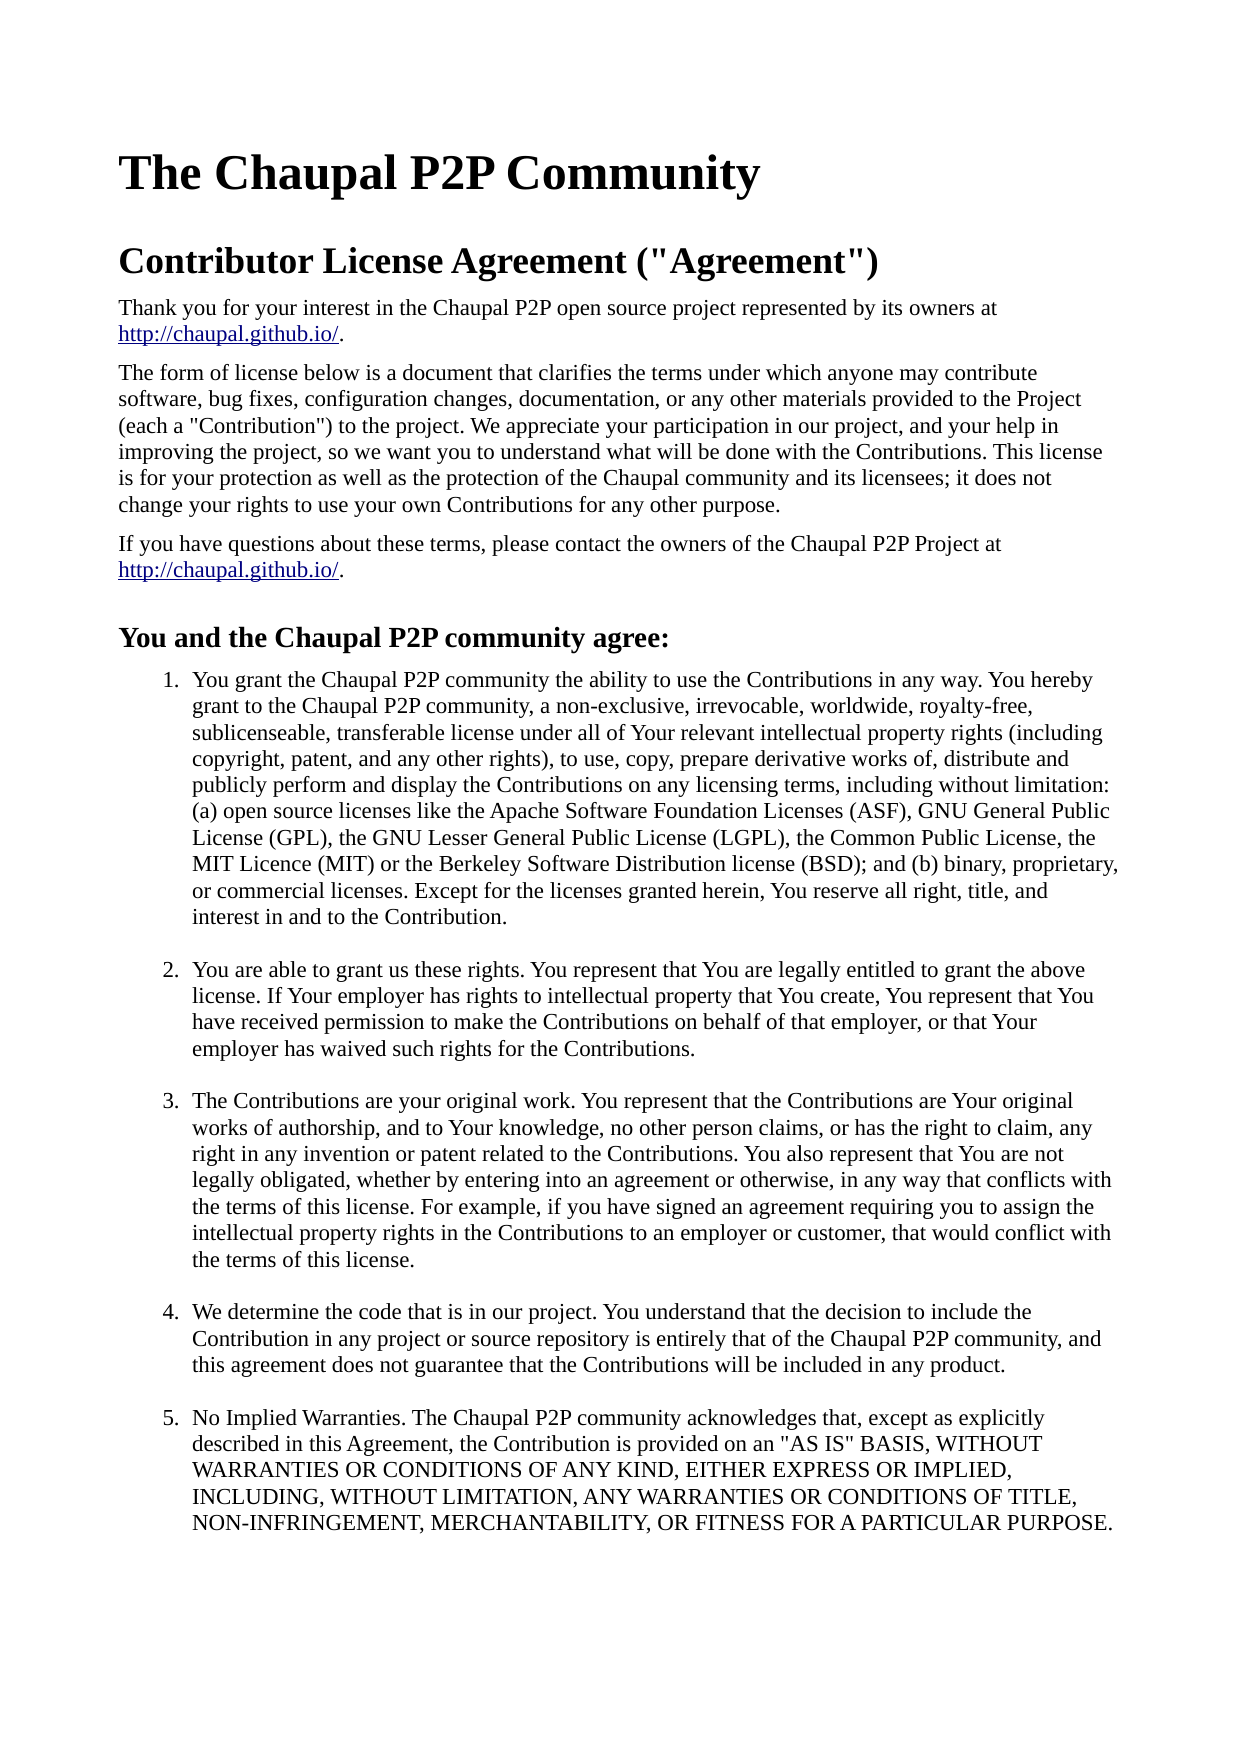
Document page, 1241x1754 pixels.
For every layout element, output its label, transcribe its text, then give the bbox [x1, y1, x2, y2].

text If you have questions about these terms, please contact the owners of the Chaupal P2P Project at http://chaupal.github.io/. [118, 529, 1122, 582]
subtitle You and the Chaupal P2P community agree: [118, 620, 1122, 653]
list You grant the Chaupal P2P community the ability to use the Contributions in any way. You hereby grant to the Chaupal P2P community, a non-exclusive, irrevocable, worldwide, royalty-free, sublicenseable, transferable license under all of Your relevant intellectual property rights (including copyright, patent, and any other rights), to use, copy, prepare derivative works of, distribute and publicly perform and display the Contributions on any licensing terms, including without limitation: (a) open source licenses like the Apache Software Foundation Licenses (ASF), GNU General Public License (GPL), the GNU Lesser General Public License (LGPL), the Common Public License, the MIT Licence (MIT) or the Berkeley Software Distribution license (BSD); and (b) binary, proprietary, or commercial licenses. Except for the licenses granted herein, You reserve all right, title, and interest in and to the Contribution. [162, 666, 1122, 929]
list The Contributions are your original work. You represent that the Contributions are Your original works of authorship, and to Your knowledge, no other person claims, or has the right to claim, any right in any invention or patent related to the Contributions. You also represent that You are not legally obligated, whether by entering into an agreement or otherwise, in any way that conflicts with the terms of this license. For example, if you have signed an agreement requiring you to assign the intellectual property rights in the Contributions to an employer or customer, that would conflict with the terms of this license. [162, 1087, 1122, 1272]
list You are able to grant us these rights. You represent that You are legally entitled to grant the above license. If Your employer has rights to intellectual property that You create, You represent that You have received permission to make the Contributions on behalf of that employer, or that Your employer has waived such rights for the Contributions. [162, 956, 1122, 1061]
list We determine the code that is in our project. You understand that the decision to include the Contribution in any project or source repository is entirely that of the Chaupal P2P community, and this agreement does not guarantee that the Contributions will be included in any product. [162, 1298, 1122, 1377]
list No Implied Warranties. The Chaupal P2P community acknowledges that, except as explicitly described in this Agreement, the Contribution is provided on an "AS IS" BASIS, WITHOUT WARRANTIES OR CONDITIONS OF ANY KIND, EITHER EXPRESS OR IMPLIED, INCLUDING, WITHOUT LIMITATION, ANY WARRANTIES OR CONDITIONS OF TITLE, NON-INFRINGEMENT, MERCHANTABILITY, OR FITNESS FOR A PARTICULAR PURPOSE. [162, 1404, 1122, 1536]
text The form of license below is a document that clarifies the terms under which anyone may contribute software, bug fixes, configuration changes, documentation, or any other materials provided to the Project (each a "Contribution") to the project. We appreciate your participation in our project, and your help in improving the project, so we want you to understand what will be done with the Contributions. This license is for your protection as well as the protection of the Chaupal community and its licensees; it does not change your rights to use your own Contributions for any other purpose. [118, 359, 1122, 517]
subtitle The Chaupal P2P Community [118, 143, 1122, 201]
text Thank you for your interest in the Chaupal P2P open source project represented by its owners at http://chaupal.github.io/. [118, 294, 1122, 346]
subtitle Contributor License Agreement ("Agreement") [118, 238, 1122, 281]
